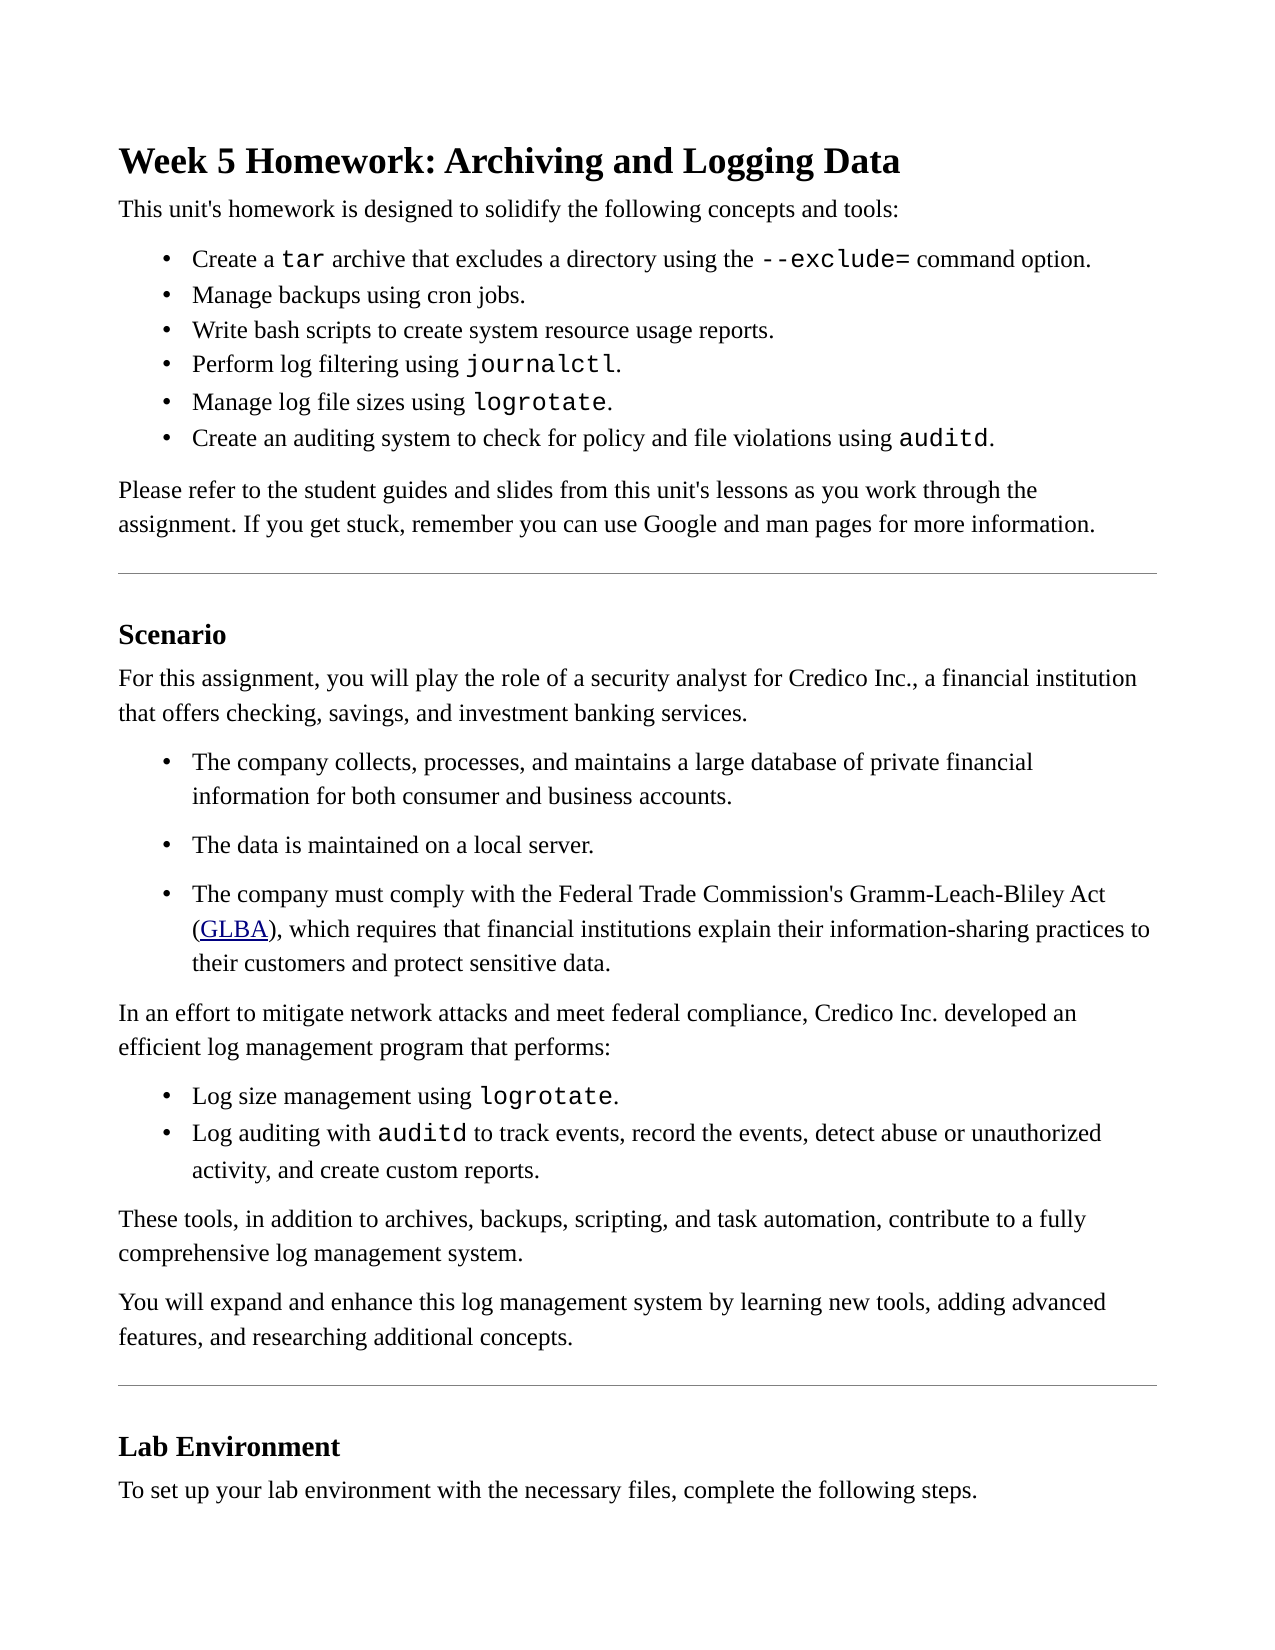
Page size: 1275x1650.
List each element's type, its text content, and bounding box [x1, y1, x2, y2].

list The company must comply with the Federal Trade Commission's Gramm-Leach-Bliley Act (GLBA), which requires that financial institutions explain their information-sharing practices to their customers and protect sensitive data. [162, 879, 1157, 977]
list The company collects, processes, and maintains a large database of private financial information for both consumer and business accounts. [162, 747, 1157, 810]
text In an effort to mitigate network attacks and meet federal compliance, Credico Inc. developed an efficient log management program that performs: [118, 998, 1157, 1061]
list Manage backups using cron jobs. [162, 281, 1157, 309]
text These tools, in addition to archives, backups, scripting, and task automation, contribute to a fully comprehensive log management system. [118, 1204, 1157, 1267]
list The data is maintained on a local server. [162, 831, 1157, 859]
subtitle Lab Environment [118, 1429, 1157, 1463]
list Log auditing with auditd to track events, record the events, detect abuse or unauthorized activity, and create custom reports. [162, 1118, 1157, 1183]
list Write bash scripts to create system resource usage reports. [162, 315, 1157, 344]
list Create an auditing system to check for policy and file violations using auditd. [162, 423, 1157, 454]
subtitle Week 5 Homework: Archiving and Logging Data [118, 139, 1157, 182]
text For this assignment, you will play the role of a security analyst for Credico Inc., a financial institution that offers checking, savings, and investment banking services. [118, 663, 1157, 727]
list Manage log file sizes using logrotate. [162, 387, 1157, 417]
text This unit's homework is designed to solidify the following concepts and tools: [118, 194, 1157, 223]
text You will expand and enhance this log management system by learning new tools, adding advanced features, and researching additional concepts. [118, 1287, 1157, 1351]
list Log size management using logrotate. [162, 1081, 1157, 1112]
list Create a tar archive that excludes a directory using the --exclude= command option. [162, 244, 1157, 274]
text To set up your lab environment with the necessary files, complete the following steps. [118, 1476, 1157, 1504]
text Please refer to the student guides and slides from this unit's lessons as you work through the assignment. If you get stuck, remember you can use Google and man pages for more information. [118, 475, 1157, 538]
subtitle Scenario [118, 617, 1157, 651]
list Perform log filtering using journalctl. [162, 349, 1157, 380]
